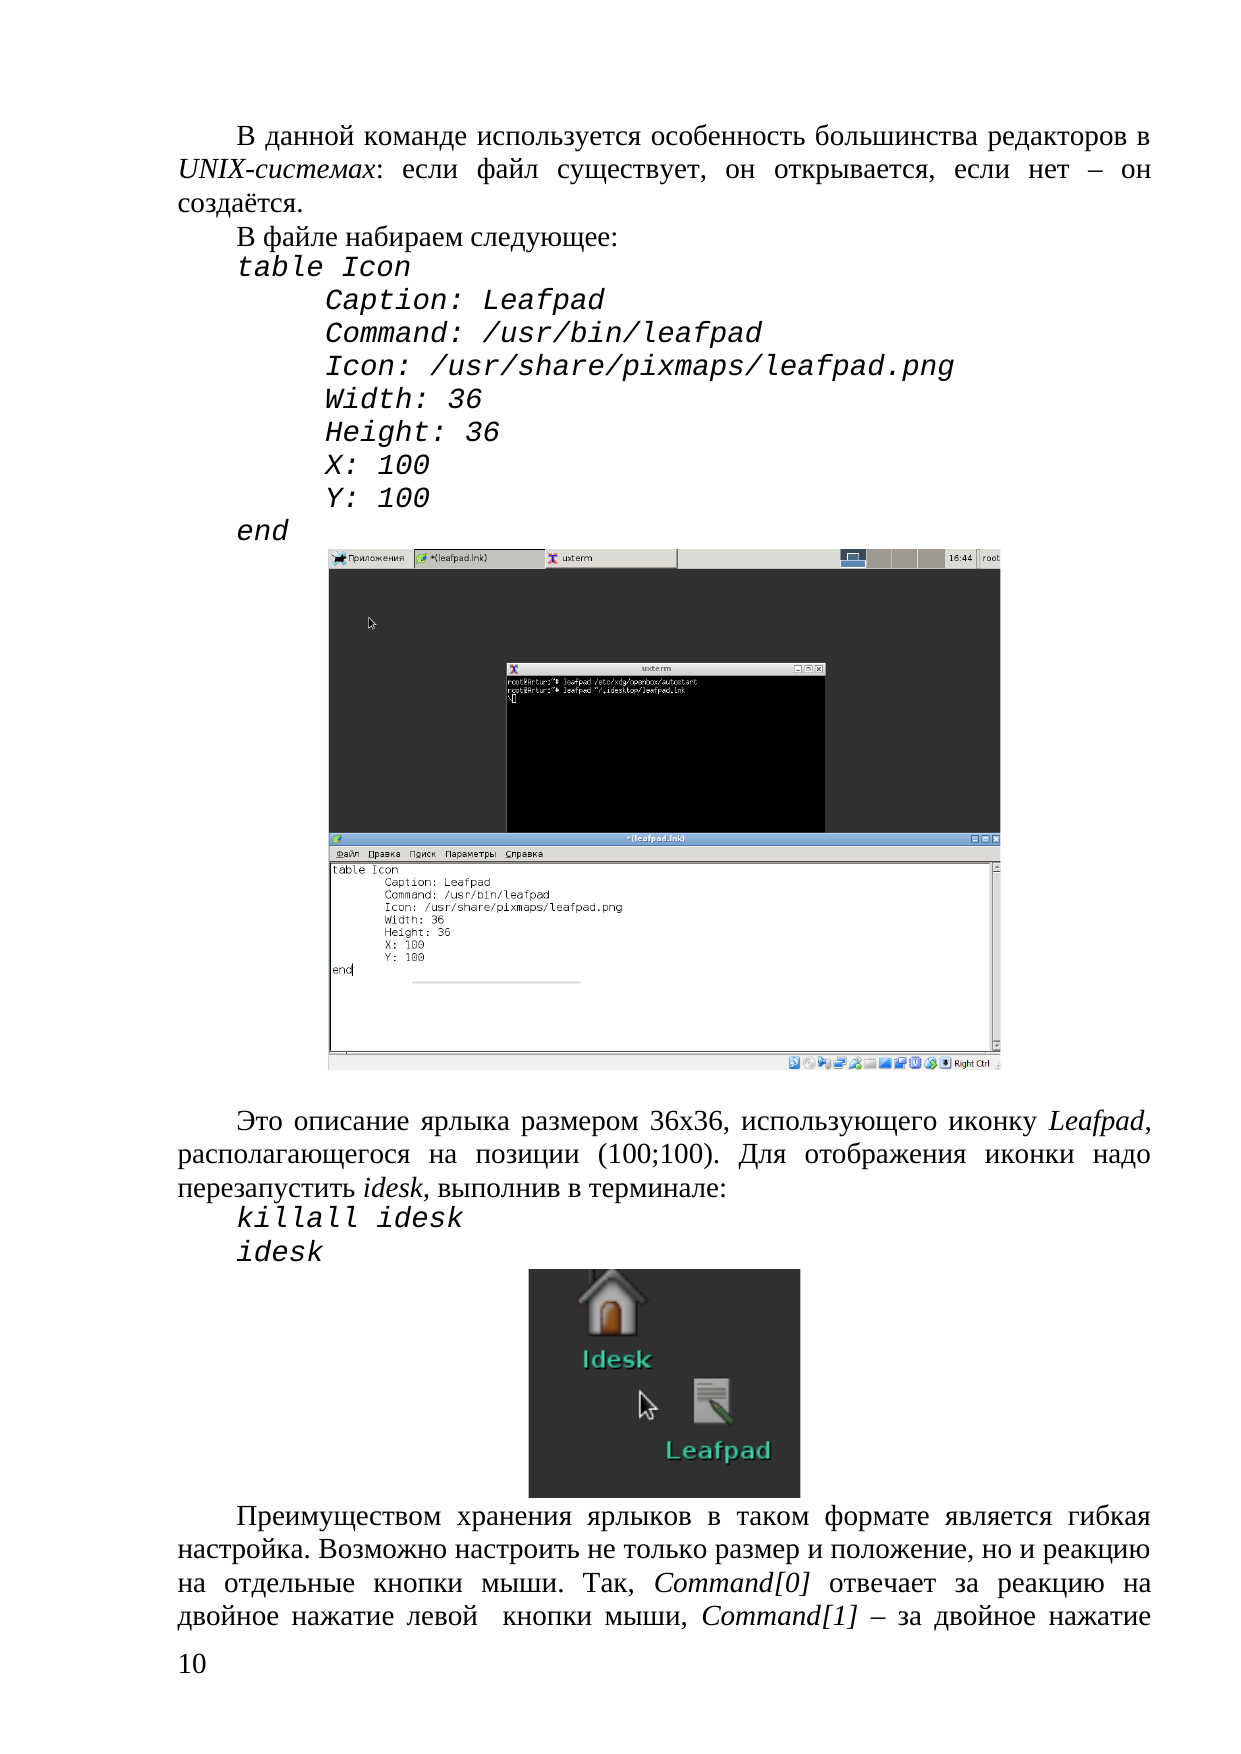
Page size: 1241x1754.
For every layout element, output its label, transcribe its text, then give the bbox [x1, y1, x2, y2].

picture [528, 1269, 801, 1498]
text Height: 36 [177, 417, 1152, 450]
text table Icon [177, 252, 1152, 285]
text Y: 100 [177, 483, 1152, 516]
text killall idesk [177, 1204, 1152, 1237]
text Это описание ярлыка размером 36х36, использующего иконку Leafpad, располагающегося на позиции (100;100). Для отображения иконки надо перезапустить idesk, выполнив в терминале: [177, 1103, 1152, 1204]
text Icon: /usr/share/pixmaps/leafpad.png [177, 351, 1152, 384]
text X: 100 [177, 450, 1152, 483]
text Width: 36 [177, 384, 1152, 417]
text В файле набираем следующее: [177, 219, 1152, 252]
picture [328, 549, 1001, 1070]
text Caption: Leafpad [177, 285, 1152, 318]
text end [177, 516, 1152, 549]
text Преимуществом хранения ярлыков в таком формате является гибкая настройка. Возможно настроить не только размер и положение, но и реакцию на отдельные кнопки мыши. Так, Command[0] отвечает за реакцию на двойное нажатие левой кнопки мыши, Command[1] – за двойное нажатие [177, 1498, 1152, 1632]
text Command: /usr/bin/leafpad [177, 318, 1152, 351]
text idesk [177, 1237, 1152, 1270]
text В данной команде используется особенность большинства редакторов в UNIX-системах: если файл существует, он открывается, если нет – он создаётся. [177, 118, 1152, 219]
